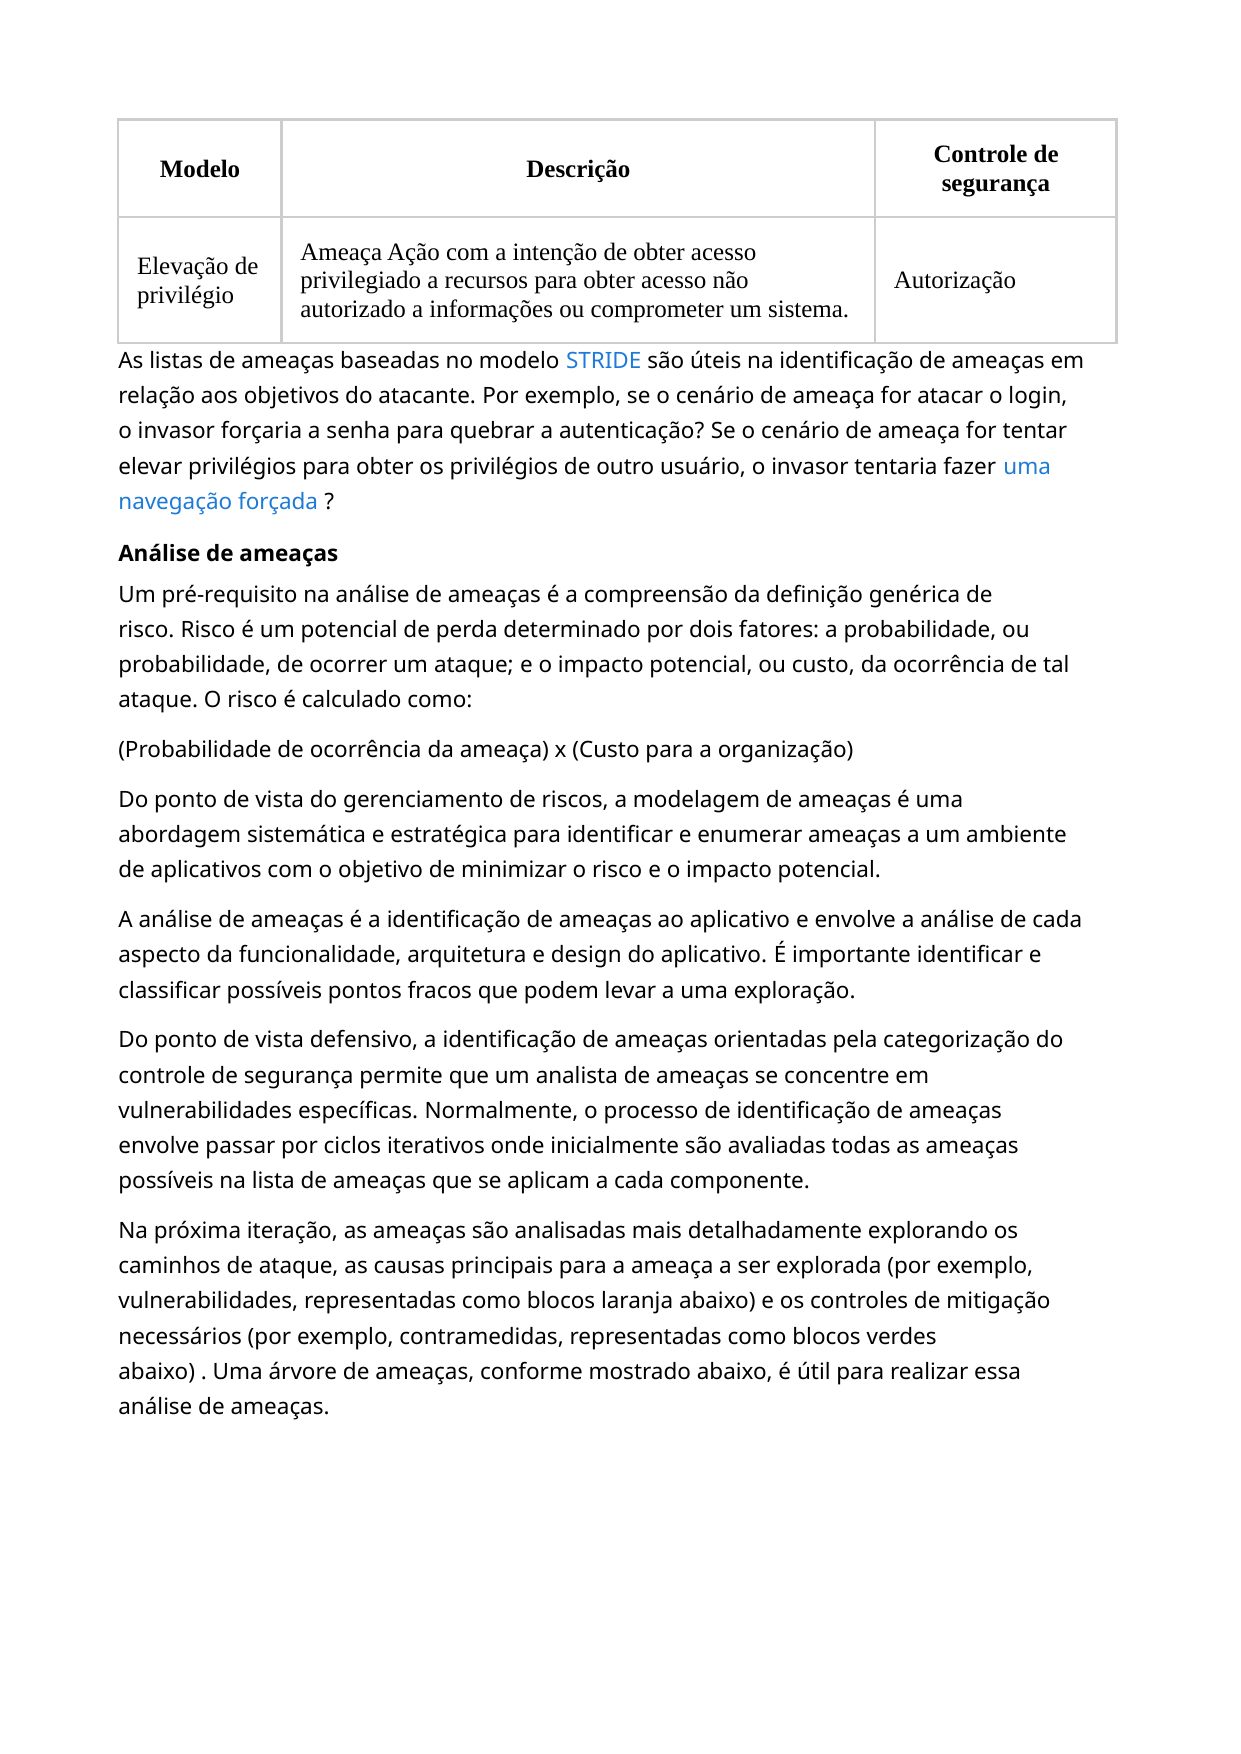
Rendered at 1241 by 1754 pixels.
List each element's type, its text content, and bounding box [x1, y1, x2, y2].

text Do ponto de vista defensivo, a identificação de ameaças orientadas pela categorização do controle de segurança permite que um analista de ameaças se concentre em vulnerabilidades específicas. Normalmente, o processo de identificação de ameaças envolve passar por ciclos iterativos onde inicialmente são avaliadas todas as ameaças possíveis na lista de ameaças que se aplicam a cada componente. [118, 1024, 1084, 1195]
text Na próxima iteração, as ameaças são analisadas mais detalhadamente explorando os caminhos de ataque, as causas principais para a ameaça a ser explorada (por exemplo, vulnerabilidades, representadas como blocos laranja abaixo) e os controles de mitigação necessários (por exemplo, contramedidas, representadas como blocos verdes abaixo) . Uma árvore de ameaças, conforme mostrado abaixo, é útil para realizar essa análise de ameaças. [118, 1214, 1084, 1421]
table_header Controle de segurança [876, 121, 1115, 216]
table_cell Elevação de privilégio [119, 218, 280, 342]
text Um pré-requisito na análise de ameaças é a compreensão da definição genérica de risco. Risco é um potencial de perda determinado por dois fatores: a probabilidade, ou probabilidade, de ocorrer um ataque; e o impacto potencial, ou custo, da ocorrência de tal ataque. O risco é calculado como: [118, 578, 1084, 714]
text (Probabilidade de ocorrência da ameaça) x (Custo para a organização) [118, 733, 1084, 764]
subtitle Análise de ameaças [118, 537, 1084, 568]
table_header Modelo [119, 121, 280, 216]
table_header Descrição [283, 121, 874, 216]
text A análise de ameaças é a identificação de ameaças ao aplicativo e envolve a análise de cada aspecto da funcionalidade, arquitetura e design do aplicativo. É importante identificar e classificar possíveis pontos fracos que podem levar a uma exploração. [118, 903, 1084, 1004]
text As listas de ameaças baseadas no modelo STRIDE são úteis na identificação de ameaças em relação aos objetivos do atacante. Por exemplo, se o cenário de ameaça for atacar o login, o invasor forçaria a senha para quebrar a autenticação? Se o cenário de ameaça for tentar elevar privilégios para obter os privilégios de outro usuário, o invasor tentaria fazer uma navegação forçada ? [118, 344, 1084, 516]
table_cell Autorização [876, 218, 1115, 342]
table_cell Ameaça Ação com a intenção de obter acesso privilegiado a recursos para obter acesso não autorizado a informações ou comprometer um sistema. [283, 218, 874, 342]
text Do ponto de vista do gerenciamento de riscos, a modelagem de ameaças é uma abordagem sistemática e estratégica para identificar e enumerar ameaças a um ambiente de aplicativos com o objetivo de minimizar o risco e o impacto potencial. [118, 783, 1084, 884]
